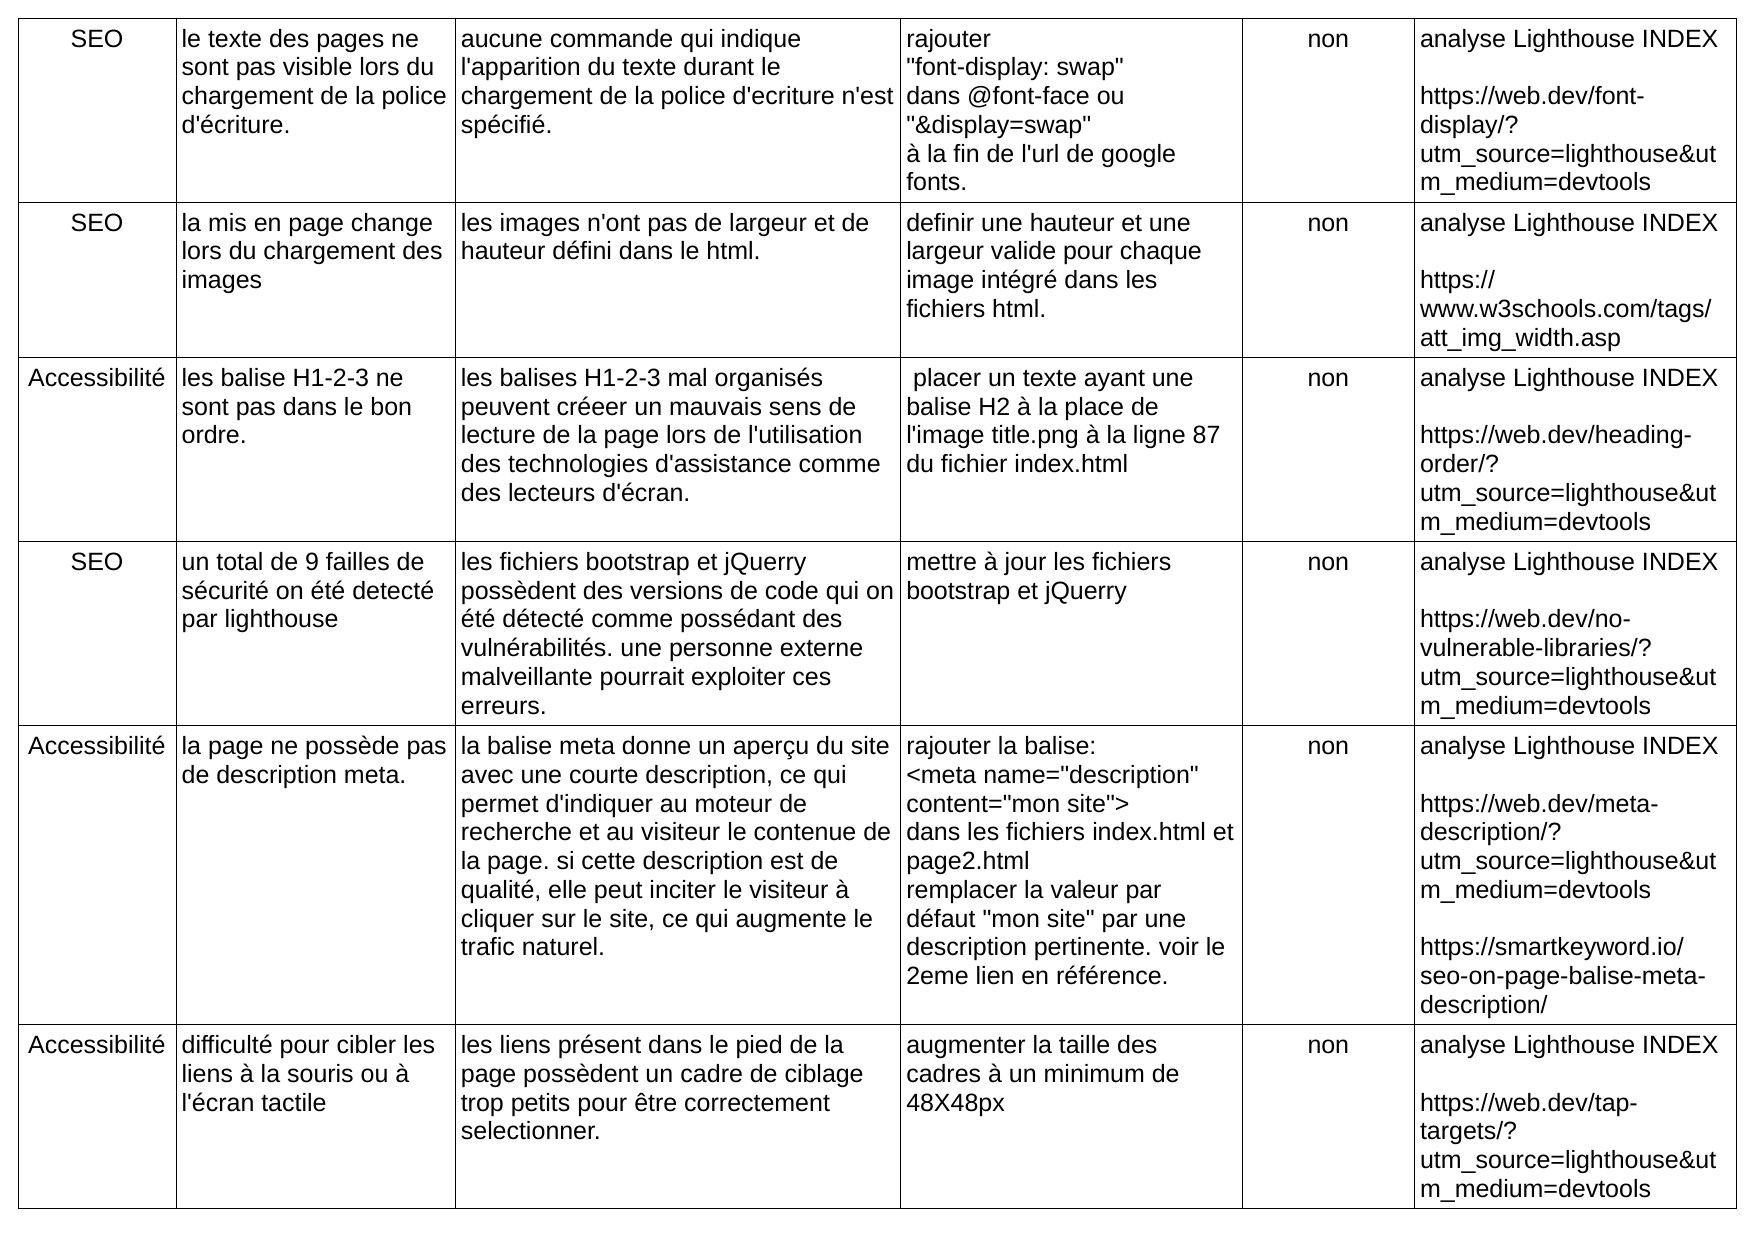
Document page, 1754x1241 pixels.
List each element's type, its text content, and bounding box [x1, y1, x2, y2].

table_cell non [1243, 19, 1414, 202]
table_cell rajouter la balise: <meta name="description" content="mon site"> dans les fichiers index.html et page2.html remplacer la valeur par défaut "mon site" par une description pertinente. voir le 2eme lien en référence. [901, 726, 1242, 1024]
table_cell aucune commande qui indique l'apparition du texte durant le chargement de la police d'ecriture n'est spécifié. [456, 19, 900, 202]
table_cell non [1243, 358, 1414, 541]
table_cell SEO [19, 203, 176, 357]
table_cell analyse Lighthouse INDEX https://web.dev/tap-targets/?utm_source=lighthouse&utm_medium=devtools [1415, 1025, 1736, 1208]
table_cell definir une hauteur et une largeur valide pour chaque image intégré dans les fichiers html. [901, 203, 1242, 357]
table_cell mettre à jour les fichiers bootstrap et jQuerry [901, 542, 1242, 725]
table_cell les balises H1-2-3 mal organisés peuvent créeer un mauvais sens de lecture de la page lors de l'utilisation des technologies d'assistance comme des lecteurs d'écran. [456, 358, 900, 541]
table_cell un total de 9 failles de sécurité on été detecté par lighthouse [177, 542, 455, 725]
table_cell SEO [19, 19, 176, 202]
table_cell les liens présent dans le pied de la page possèdent un cadre de ciblage trop petits pour être correctement selectionner. [456, 1025, 900, 1208]
table_cell analyse Lighthouse INDEX https://web.dev/font-display/?utm_source=lighthouse&utm_medium=devtools [1415, 19, 1736, 202]
table_cell analyse Lighthouse INDEX https://web.dev/meta-description/?utm_source=lighthouse&utm_medium=devtools https://smartkeyword.io/seo-on-page-balise-meta-description/ [1415, 726, 1736, 1024]
table_cell analyse Lighthouse INDEX https://web.dev/heading-order/?utm_source=lighthouse&utm_medium=devtools [1415, 358, 1736, 541]
table_cell non [1243, 726, 1414, 1024]
table_cell analyse Lighthouse INDEX https://www.w3schools.com/tags/att_img_width.asp [1415, 203, 1736, 357]
table_cell non [1243, 542, 1414, 725]
table_cell placer un texte ayant une balise H2 à la place de l'image title.png à la ligne 87 du fichier index.html [901, 358, 1242, 541]
table_cell les balise H1-2-3 ne sont pas dans le bon ordre. [177, 358, 455, 541]
table_cell les fichiers bootstrap et jQuerry possèdent des versions de code qui on été détecté comme possédant des vulnérabilités. une personne externe malveillante pourrait exploiter ces erreurs. [456, 542, 900, 725]
table_cell les images n'ont pas de largeur et de hauteur défini dans le html. [456, 203, 900, 357]
table_cell non [1243, 1025, 1414, 1208]
table_cell non [1243, 203, 1414, 357]
table_cell augmenter la taille des cadres à un minimum de 48X48px [901, 1025, 1242, 1208]
table_cell le texte des pages ne sont pas visible lors du chargement de la police d'écriture. [177, 19, 455, 202]
table_cell analyse Lighthouse INDEX https://web.dev/no-vulnerable-libraries/?utm_source=lighthouse&utm_medium=devtools [1415, 542, 1736, 725]
table_cell Accessibilité [19, 358, 176, 541]
table_cell Accessibilité [19, 726, 176, 1024]
table_cell difficulté pour cibler les liens à la souris ou à l'écran tactile [177, 1025, 455, 1208]
table_cell rajouter "font-display: swap" dans @font-face ou "&display=swap" à la fin de l'url de google fonts. [901, 19, 1242, 202]
table_cell la page ne possède pas de description meta. [177, 726, 455, 1024]
table_cell Accessibilité [19, 1025, 176, 1208]
table_cell la mis en page change lors du chargement des images [177, 203, 455, 357]
table_cell SEO [19, 542, 176, 725]
table_cell la balise meta donne un aperçu du site avec une courte description, ce qui permet d'indiquer au moteur de recherche et au visiteur le contenue de la page. si cette description est de qualité, elle peut inciter le visiteur à cliquer sur le site, ce qui augmente le trafic naturel. [456, 726, 900, 1024]
